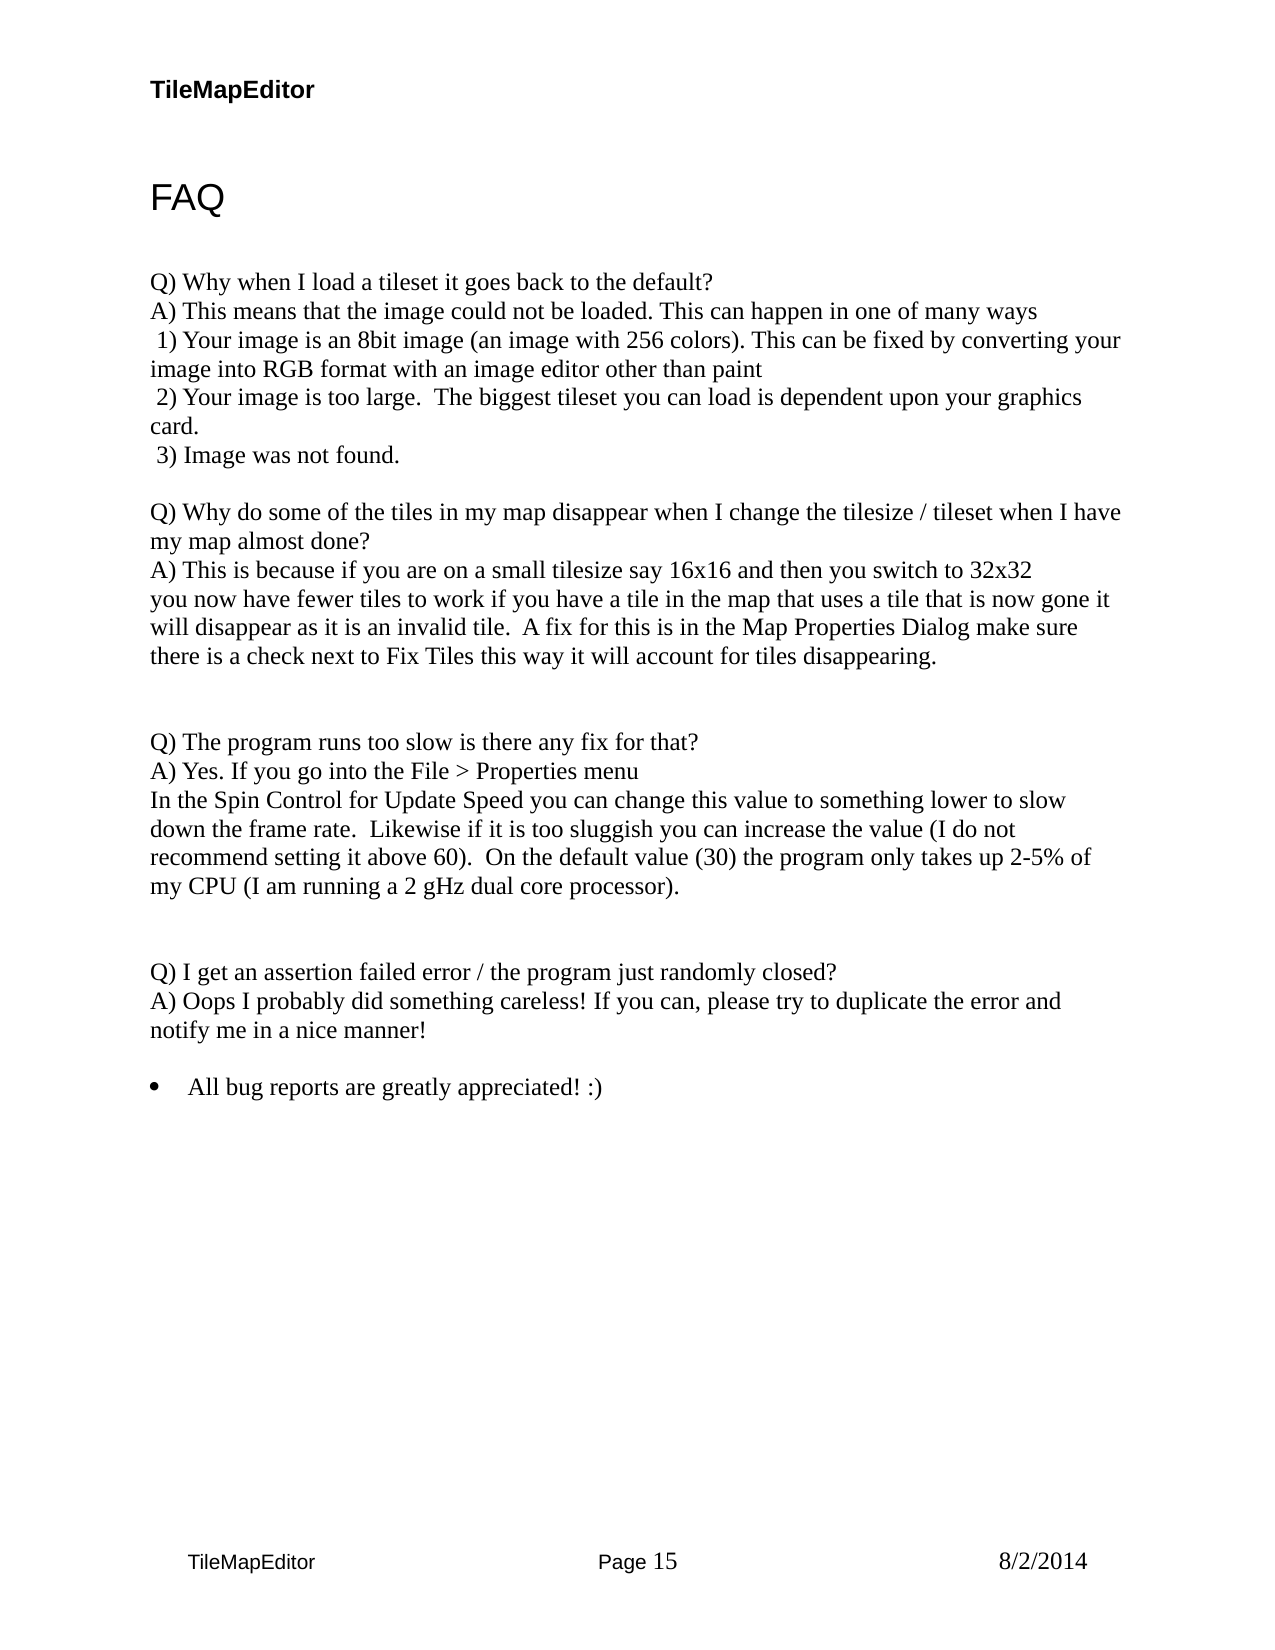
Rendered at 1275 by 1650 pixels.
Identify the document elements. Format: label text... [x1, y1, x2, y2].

text Q) Why do some of the tiles in my map disappear when I change the tilesize / tileset when I have my map almost done? [150, 497, 1125, 555]
text 2) Your image is too large. The biggest tileset you can load is dependent upon your graphics card. [150, 382, 1125, 440]
text Q) Why when I load a tileset it goes back to the default? [150, 267, 1125, 296]
text Q) The program runs too slow is there any fix for that? [150, 727, 1125, 756]
subtitle FAQ [150, 175, 1125, 218]
text Q) I get an assertion failed error / the program just randomly closed? [150, 957, 1125, 986]
text 1) Your image is an 8bit image (an image with 256 colors). This can be fixed by converting your image into RGB format with an image editor other than paint [150, 325, 1125, 382]
list All bug reports are greatly appreciated! :) [150, 1072, 1125, 1101]
text you now have fewer tiles to work if you have a tile in the map that uses a tile that is now gone it will disappear as it is an invalid tile. A fix for this is in the Map Properties Dialog make sure there is a check next to Fix Tiles this way it will account for tiles disappearing. [150, 584, 1125, 670]
text A) Oops I probably did something careless! If you can, please try to duplicate the error and notify me in a nice manner! [150, 986, 1125, 1044]
text A) Yes. If you go into the File > Properties menu [150, 756, 1125, 785]
text 3) Image was not found. [150, 440, 1125, 469]
text In the Spin Control for Update Speed you can change this value to something lower to slow down the frame rate. Likewise if it is too sluggish you can increase the value (I do not recommend setting it above 60). On the default value (30) the program only takes up 2-5% of my CPU (I am running a 2 gHz dual core processor). [150, 785, 1125, 900]
text A) This is because if you are on a small tilesize say 16x16 and then you switch to 32x32 [150, 555, 1125, 584]
text A) This means that the image could not be loaded. This can happen in one of many ways [150, 296, 1125, 325]
